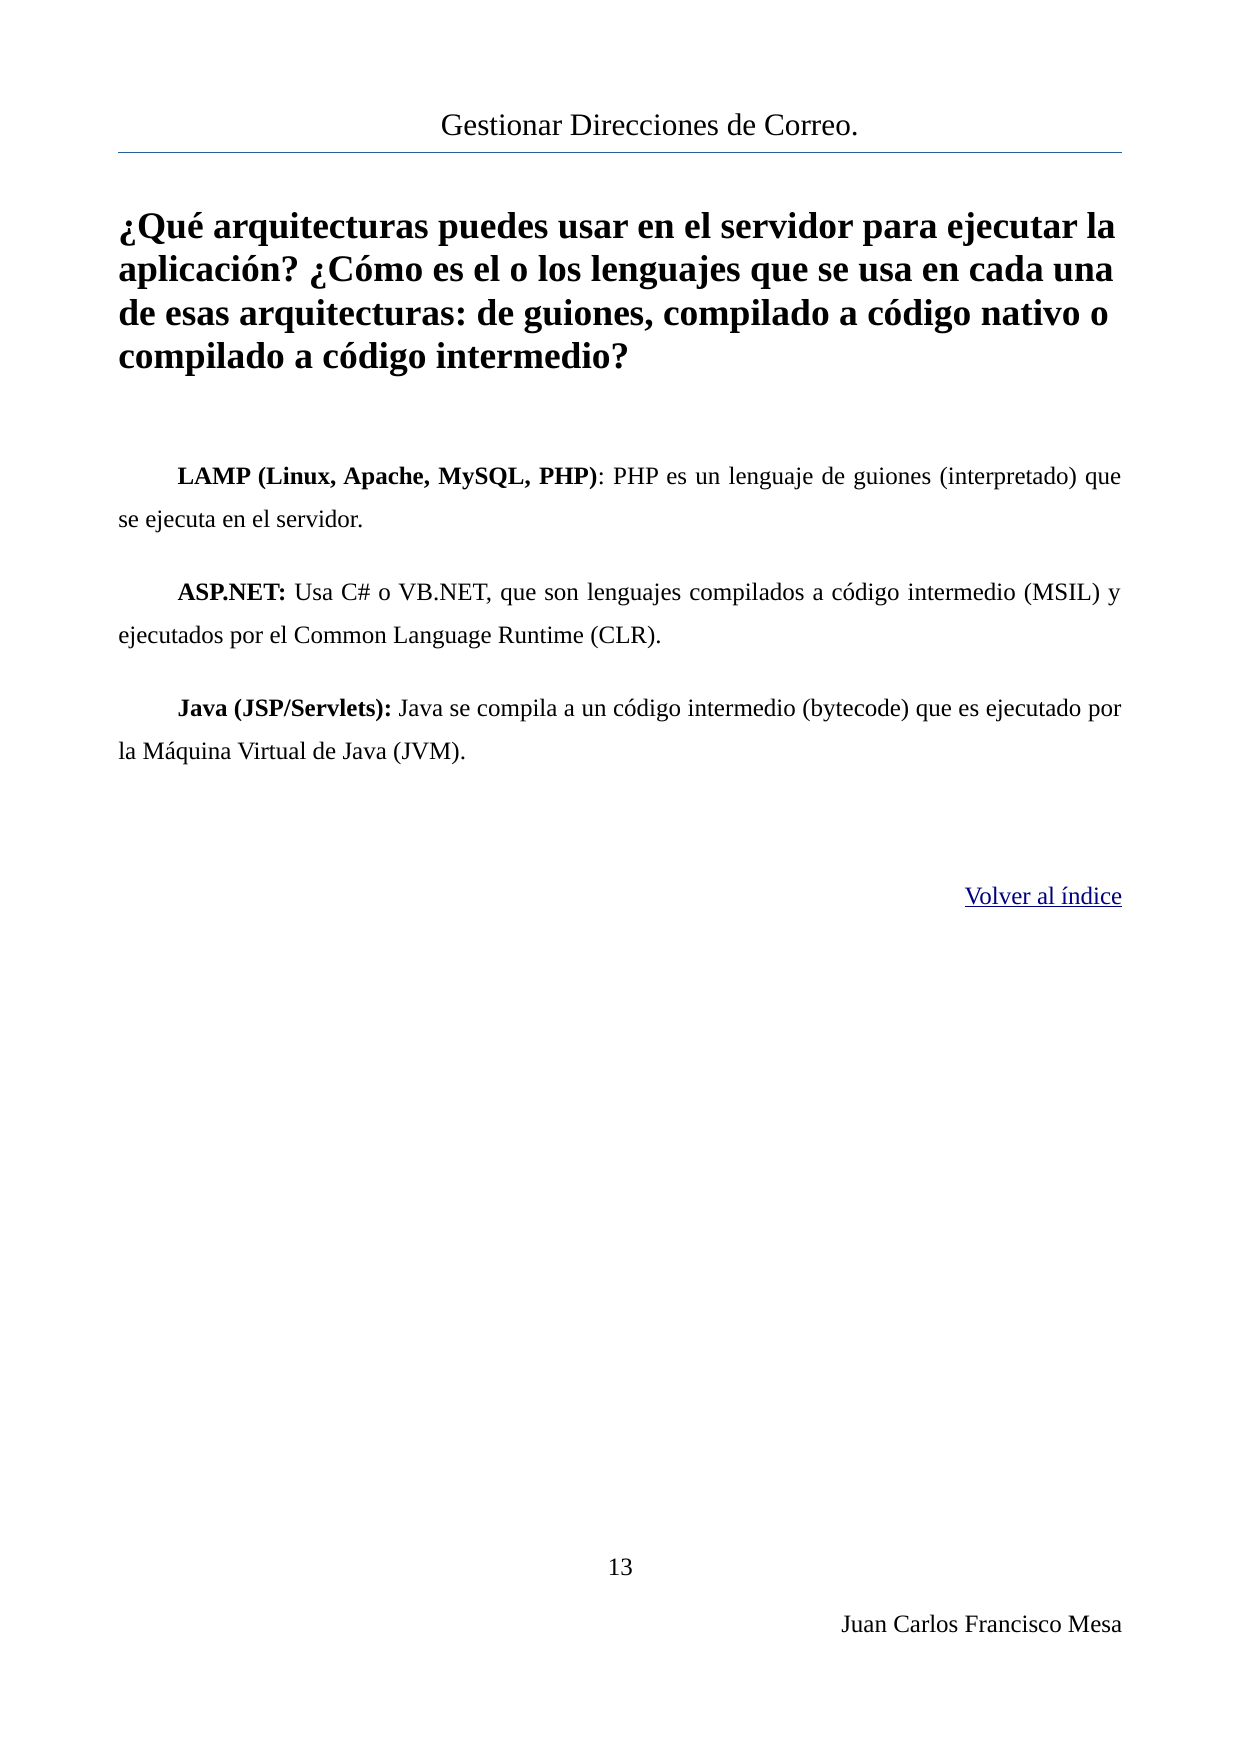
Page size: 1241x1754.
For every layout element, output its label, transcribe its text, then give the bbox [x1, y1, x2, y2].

text Volver al índice [118, 881, 1122, 910]
text ASP.NET: Usa C# o VB.NET, que son lenguajes compilados a código intermedio (MSIL) y ejecutados por el Common Language Runtime (CLR). [118, 577, 1122, 649]
subtitle ¿Qué arquitecturas puedes usar en el servidor para ejecutar la aplicación? ¿Cómo es el o los lenguajes que se usa en cada una de esas arquitecturas: de guiones, compilado a código nativo o compilado a código intermedio? [118, 204, 1122, 376]
text LAMP (Linux, Apache, MySQL, PHP): PHP es un lenguaje de guiones (interpretado) que se ejecuta en el servidor. [118, 461, 1122, 533]
text Java (JSP/Servlets): Java se compila a un código intermedio (bytecode) que es ejecutado por la Máquina Virtual de Java (JVM). [118, 693, 1122, 764]
